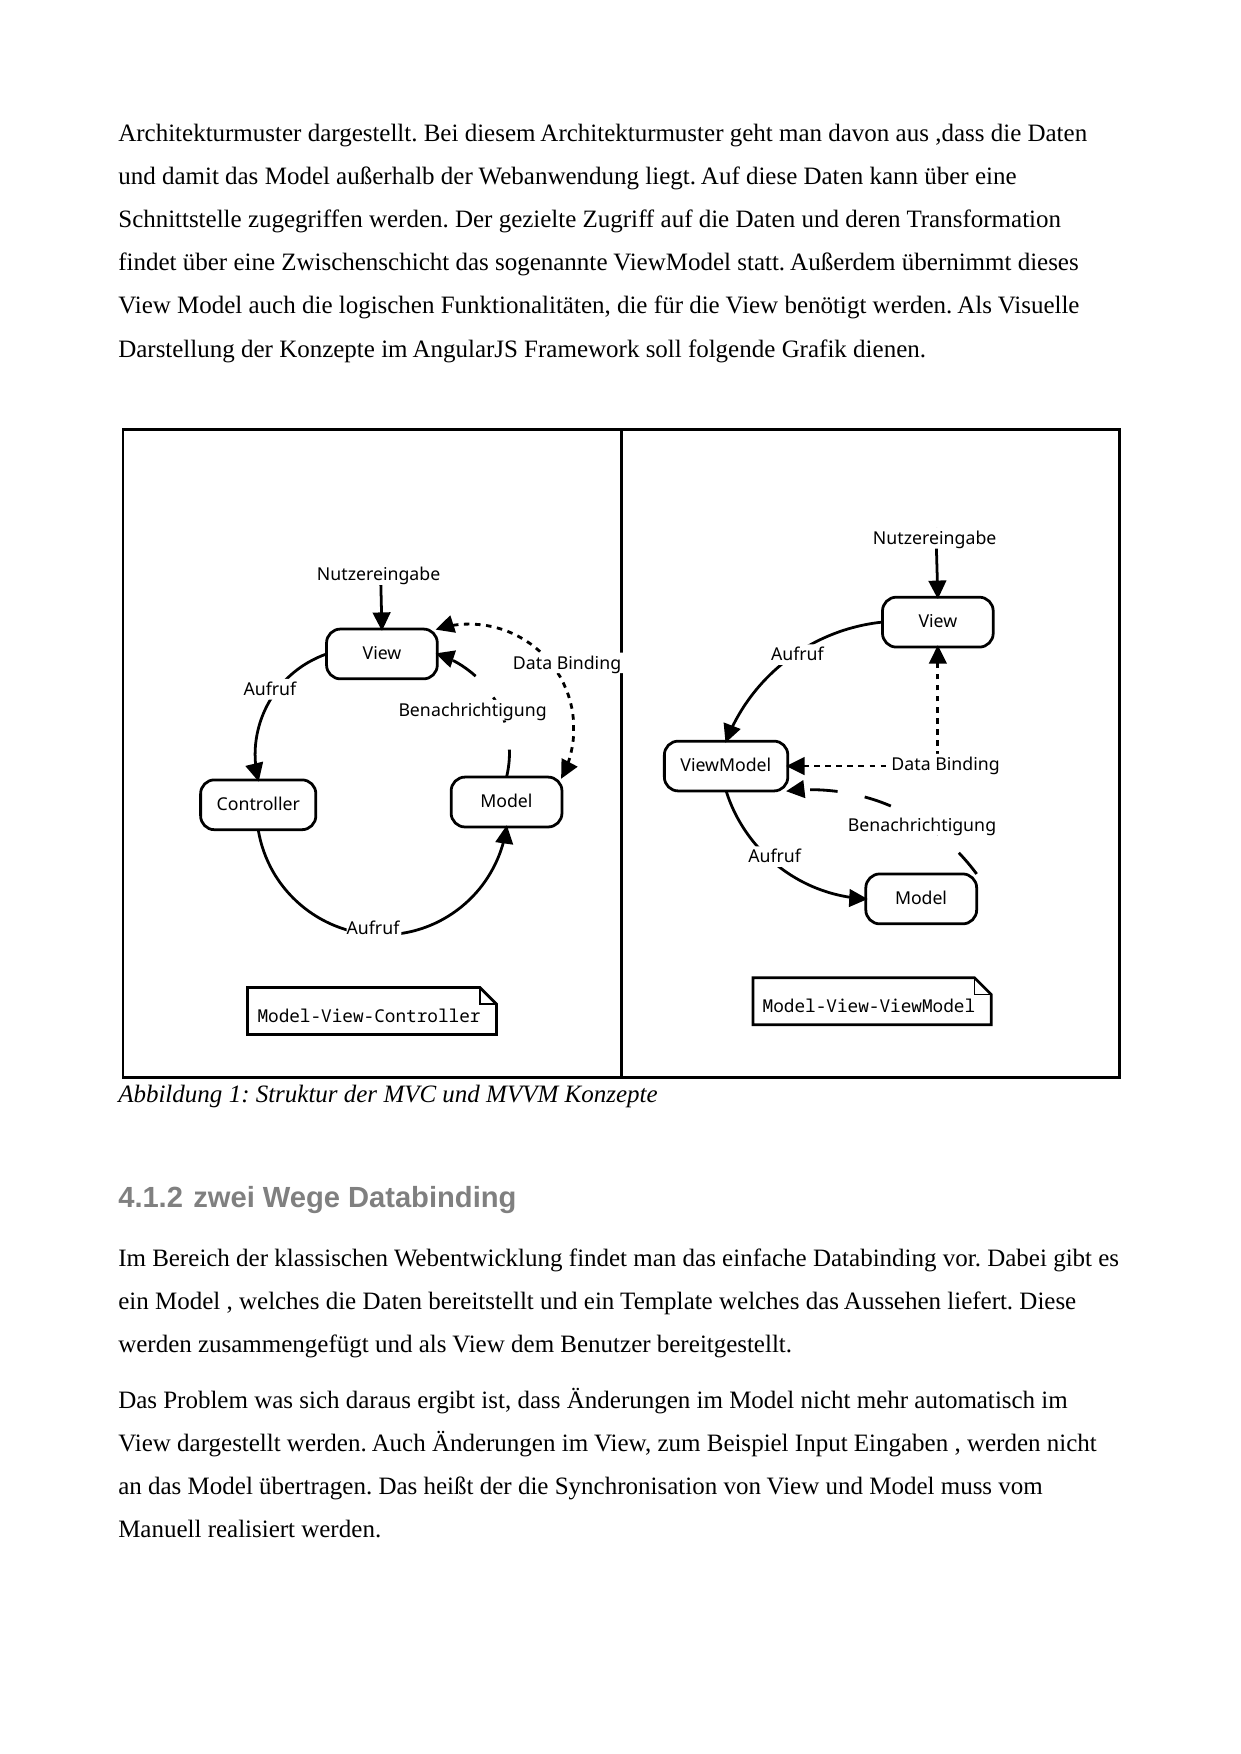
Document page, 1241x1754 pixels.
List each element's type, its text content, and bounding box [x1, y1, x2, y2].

subtitle zwei Wege Databinding [118, 1180, 1122, 1213]
text Das Problem was sich daraus ergibt ist, dass Änderungen im Model nicht mehr automatisch im View dargestellt werden. Auch Änderungen im View, zum Beispiel Input Eingaben , werden nicht an das Model übertragen. Das heißt der die Synchronisation von View und Model muss vom Manuell realisiert werden. [118, 1385, 1122, 1543]
text Im Bereich der klassischen Webentwicklung findet man das einfache Databinding vor. Dabei gibt es ein Model , welches die Daten bereitstellt und ein Template welches das Aussehen liefert. Diese werden zusammengefügt und als View dem Benutzer bereitgestellt. [118, 1243, 1122, 1358]
text Architekturmuster dargestellt. Bei diesem Architekturmuster geht man davon aus ,dass die Daten und damit das Model außerhalb der Webanwendung liegt. Auf diese Daten kann über eine Schnittstelle zugegriffen werden. Der gezielte Zugriff auf die Daten und deren Transformation findet über eine Zwischenschicht das sogenannte ViewModel statt. Außerdem übernimmt dieses View Model auch die logischen Funktionalitäten, die für die View benötigt werden. Als Visuelle Darstellung der Konzepte im AngularJS Framework soll folgende Grafik dienen. [118, 118, 1122, 362]
text Abbildung 1: Struktur der MVC und MVVM Konzepte [118, 428, 1122, 1108]
